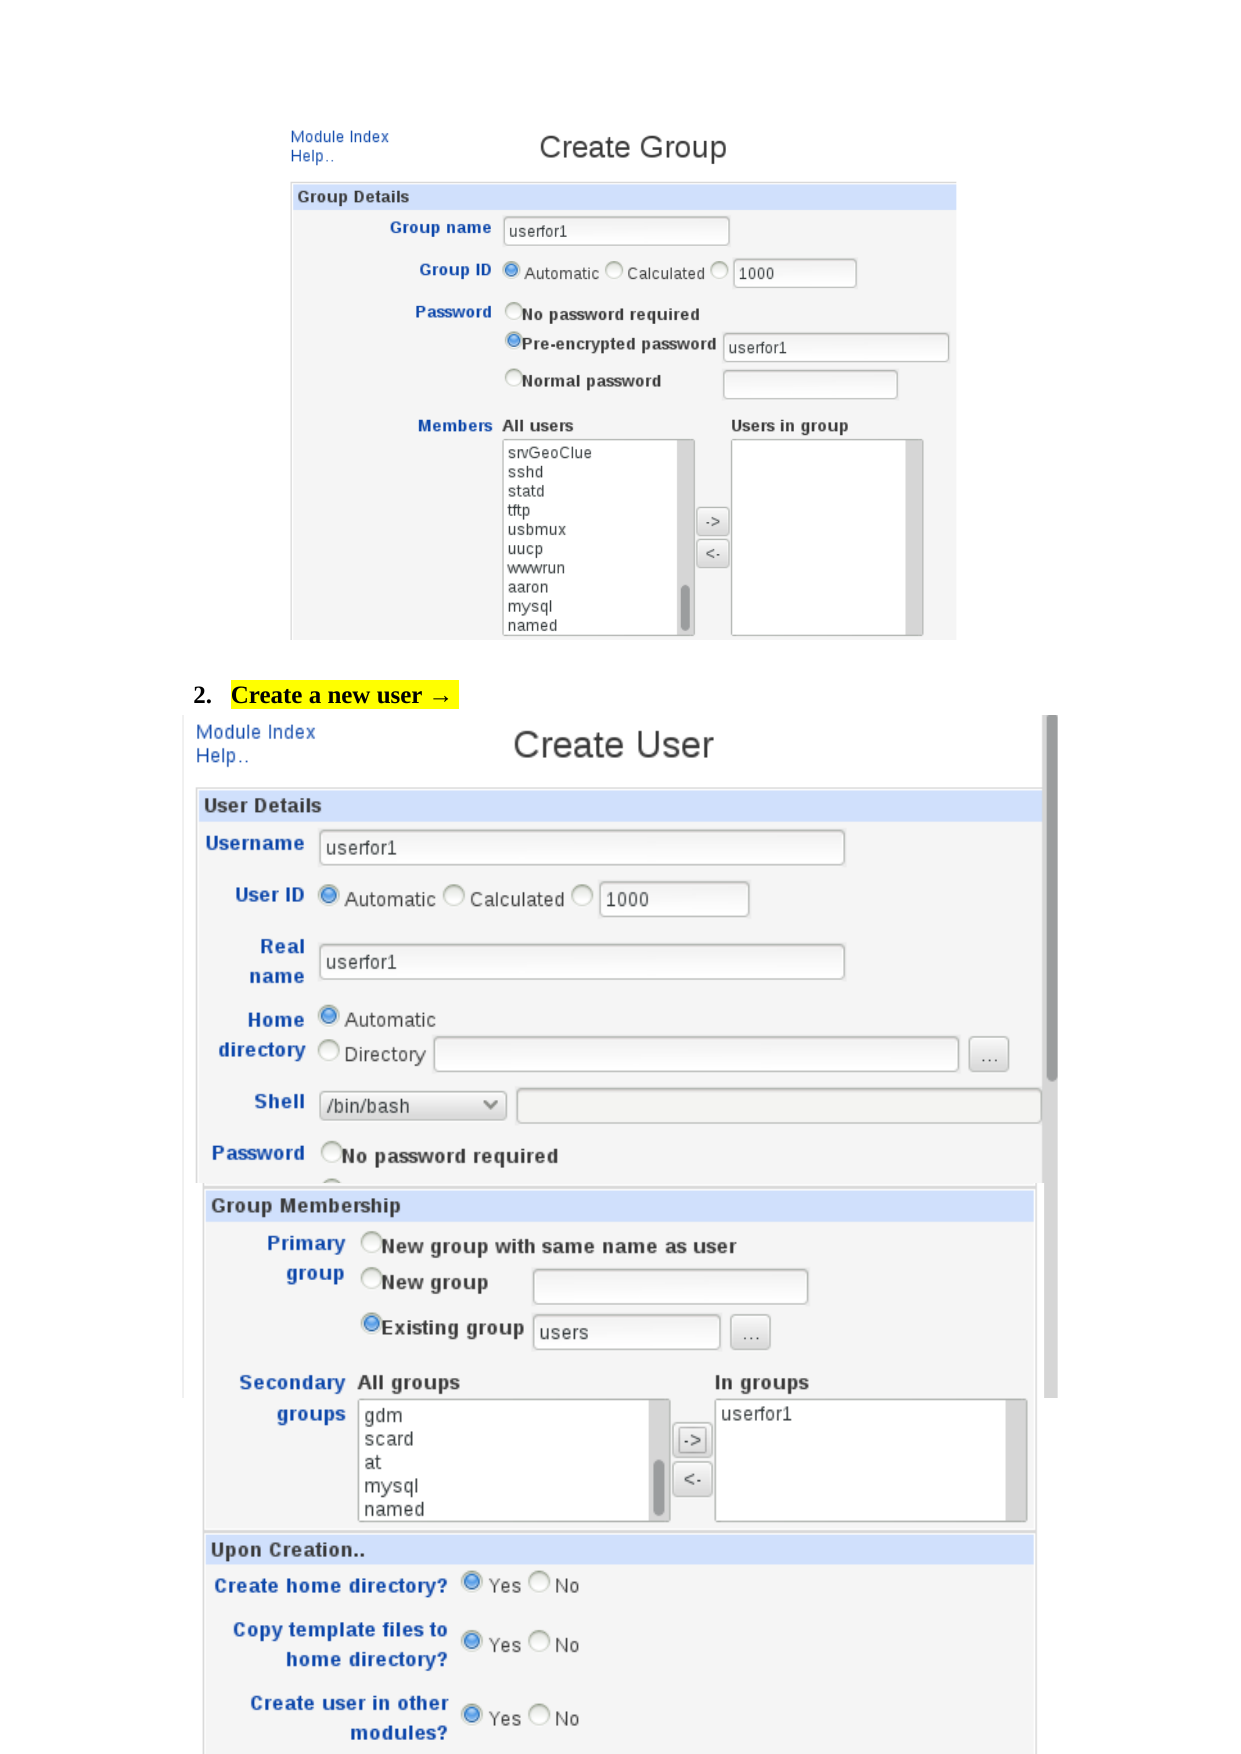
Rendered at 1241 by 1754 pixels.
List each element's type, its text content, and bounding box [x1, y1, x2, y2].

picture [182, 715, 1058, 1754]
list Create a new user → [193, 680, 1122, 709]
picture [283, 118, 957, 640]
